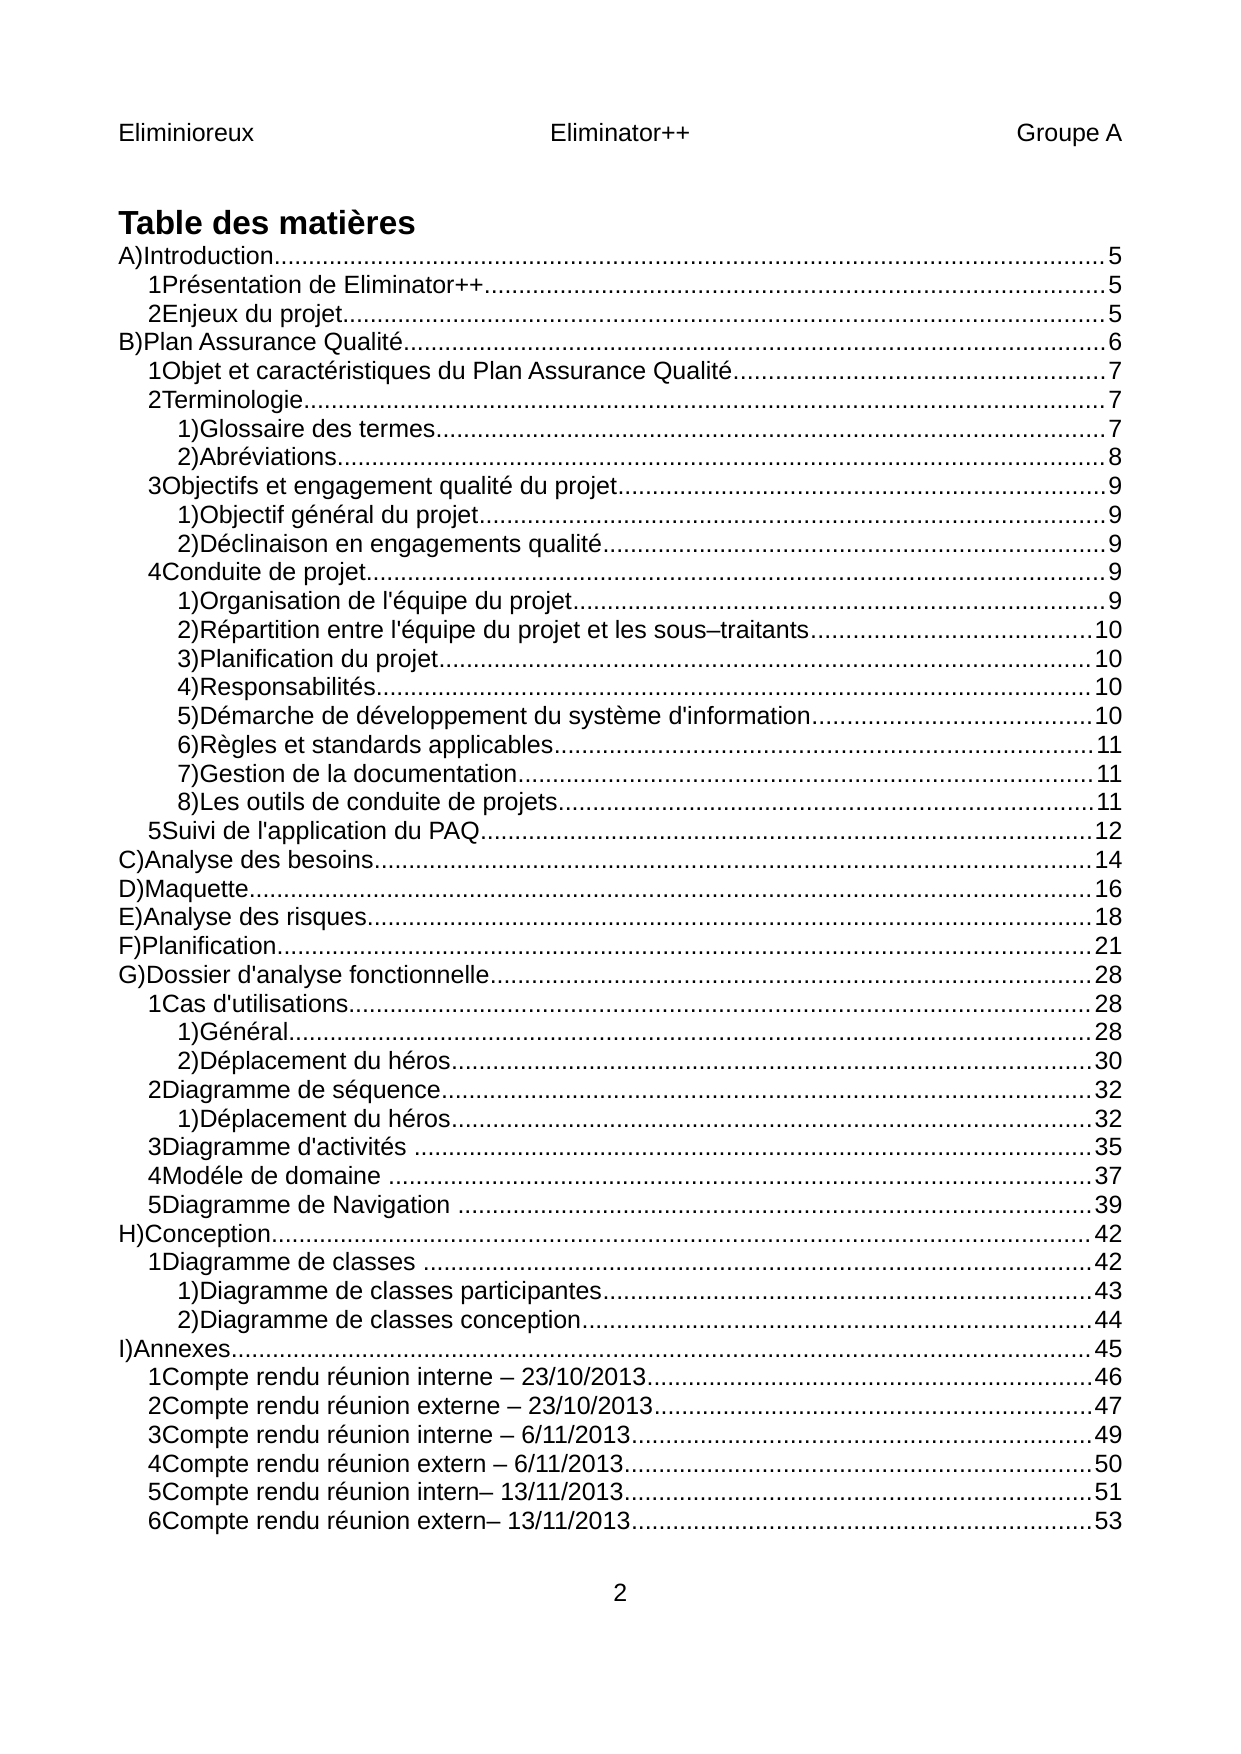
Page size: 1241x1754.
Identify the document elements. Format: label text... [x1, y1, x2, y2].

text B)Plan Assurance Qualité 6 [118, 327, 1122, 356]
text I)Annexes 45 [118, 1334, 1122, 1362]
text 6Compte rendu réunion extern– 13/11/2013 53 [148, 1506, 1122, 1535]
text 2)Diagramme de classes conception 44 [177, 1305, 1122, 1334]
text 4Conduite de projet 9 [148, 557, 1122, 586]
text 2Diagramme de séquence 32 [148, 1075, 1122, 1104]
text 1)Organisation de l'équipe du projet 9 [177, 586, 1122, 615]
text 6)Règles et standards applicables 11 [177, 730, 1122, 759]
text 3Compte rendu réunion interne – 6/11/2013 49 [148, 1420, 1122, 1449]
text 2)Répartition entre l'équipe du projet et les sous–traitants 10 [177, 615, 1122, 644]
text 2Terminologie 7 [148, 385, 1122, 414]
text 1Objet et caractéristiques du Plan Assurance Qualité 7 [148, 356, 1122, 385]
text H)Conception 42 [118, 1219, 1122, 1247]
text 3)Planification du projet 10 [177, 644, 1122, 672]
text 1Compte rendu réunion interne – 23/10/2013 46 [148, 1362, 1122, 1391]
text 2Enjeux du projet 5 [148, 299, 1122, 327]
text E)Analyse des risques 18 [118, 902, 1122, 931]
text 3Objectifs et engagement qualité du projet 9 [148, 471, 1122, 500]
text 5Diagramme de Navigation 39 [148, 1190, 1122, 1219]
text 7)Gestion de la documentation 11 [177, 759, 1122, 787]
text 2)Déplacement du héros 30 [177, 1046, 1122, 1075]
text 1Présentation de Eliminator++ 5 [148, 270, 1122, 299]
text 8)Les outils de conduite de projets 11 [177, 787, 1122, 816]
text 1)Objectif général du projet 9 [177, 500, 1122, 529]
text 5Compte rendu réunion intern– 13/11/2013 51 [148, 1477, 1122, 1506]
text 5Suivi de l'application du PAQ 12 [148, 816, 1122, 845]
text 4)Responsabilités 10 [177, 672, 1122, 701]
text 1)Diagramme de classes participantes 43 [177, 1276, 1122, 1305]
text 2Compte rendu réunion externe – 23/10/2013 47 [148, 1391, 1122, 1420]
text 2)Abréviations 8 [177, 442, 1122, 471]
text 1)Général 28 [177, 1017, 1122, 1046]
text A)Introduction 5 [118, 241, 1122, 270]
text 4Modéle de domaine 37 [148, 1161, 1122, 1190]
text 3Diagramme d'activités 35 [148, 1132, 1122, 1161]
subtitle Table des matières [118, 203, 1122, 241]
text G)Dossier d'analyse fonctionnelle 28 [118, 960, 1122, 989]
text 2)Déclinaison en engagements qualité 9 [177, 529, 1122, 557]
text 1)Glossaire des termes 7 [177, 414, 1122, 442]
text 1Diagramme de classes 42 [148, 1247, 1122, 1276]
text F)Planification 21 [118, 931, 1122, 960]
text C)Analyse des besoins 14 [118, 845, 1122, 874]
text 5)Démarche de développement du système d'information 10 [177, 701, 1122, 730]
text D)Maquette 16 [118, 874, 1122, 902]
text 1Cas d'utilisations 28 [148, 989, 1122, 1017]
text 1)Déplacement du héros 32 [177, 1104, 1122, 1132]
text 4Compte rendu réunion extern – 6/11/2013 50 [148, 1449, 1122, 1477]
